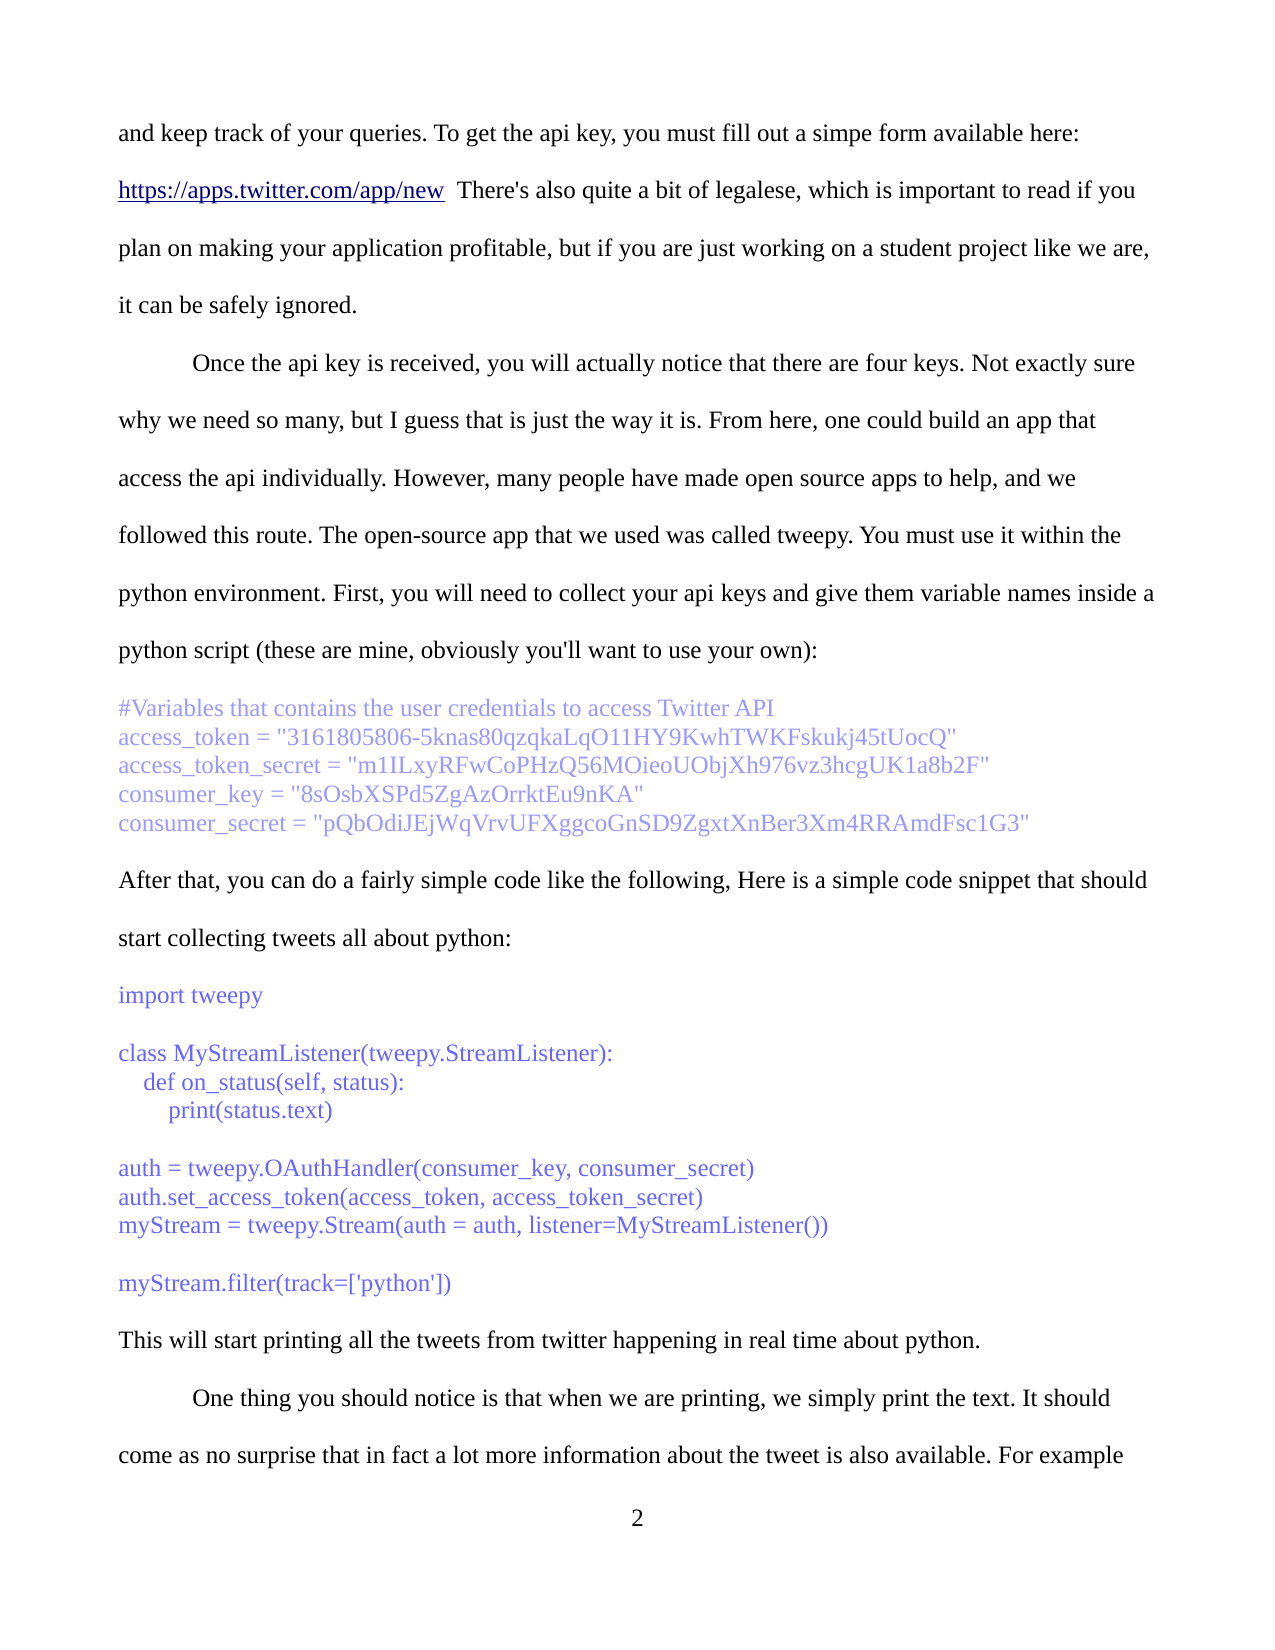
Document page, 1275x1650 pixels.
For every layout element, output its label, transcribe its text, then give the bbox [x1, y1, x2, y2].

text This will start printing all the tweets from twitter happening in real time about python. [118, 1326, 1157, 1354]
text auth = tweepy.OAuthHandler(consumer_key, consumer_secret) [118, 1153, 1157, 1182]
text print(status.text) [118, 1096, 1157, 1124]
text access_token = "3161805806-5knas80qzqkaLqO11HY9KwhTWKFskukj45tUocQ" [118, 722, 1157, 751]
text After that, you can do a fairly simple code like the following, Here is a simple code snippet that should start collecting tweets all about python: [118, 866, 1157, 952]
text #Variables that contains the user credentials to access Twitter API [118, 693, 1157, 722]
text import tweepy [118, 981, 1157, 1009]
text Once the api key is received, you will actually notice that there are four keys. Not exactly sure why we need so many, but I guess that is just the way it is. From here, one could build an app that access the api individually. However, many people have made open source apps to help, and we followed this route. The open-source app that we used was called tweepy. You must use it within the python environment. First, you will need to collect your api keys and give them variable names inside a python script (these are mine, obviously you'll want to use your own): [118, 348, 1157, 664]
text consumer_secret = "pQbOdiJEjWqVrvUFXggcoGnSD9ZgxtXnBer3Xm4RRAmdFsc1G3" [118, 808, 1157, 837]
text access_token_secret = "m1ILxyRFwCoPHzQ56MOieoUObjXh976vz3hcgUK1a8b2F" [118, 751, 1157, 779]
text def on_status(self, status): [118, 1067, 1157, 1096]
text myStream.filter(track=['python']) [118, 1268, 1157, 1297]
text consumer_key = "8sOsbXSPd5ZgAzOrrktEu9nKA" [118, 779, 1157, 808]
text and keep track of your queries. To get the api key, you must fill out a simpe form available here: https://apps.twitter.com/app/new There's also quite a bit of legalese, which is important to read if you plan on making your application profitable, but if you are just working on a student project like we are, it can be safely ignored. [118, 118, 1157, 319]
text myStream = tweepy.Stream(auth = auth, listener=MyStreamListener()) [118, 1211, 1157, 1239]
text class MyStreamListener(tweepy.StreamListener): [118, 1038, 1157, 1067]
text One thing you should notice is that when we are printing, we simply print the text. It should come as no surprise that in fact a lot more information about the tweet is also available. For example [118, 1383, 1157, 1469]
text auth.set_access_token(access_token, access_token_secret) [118, 1182, 1157, 1211]
